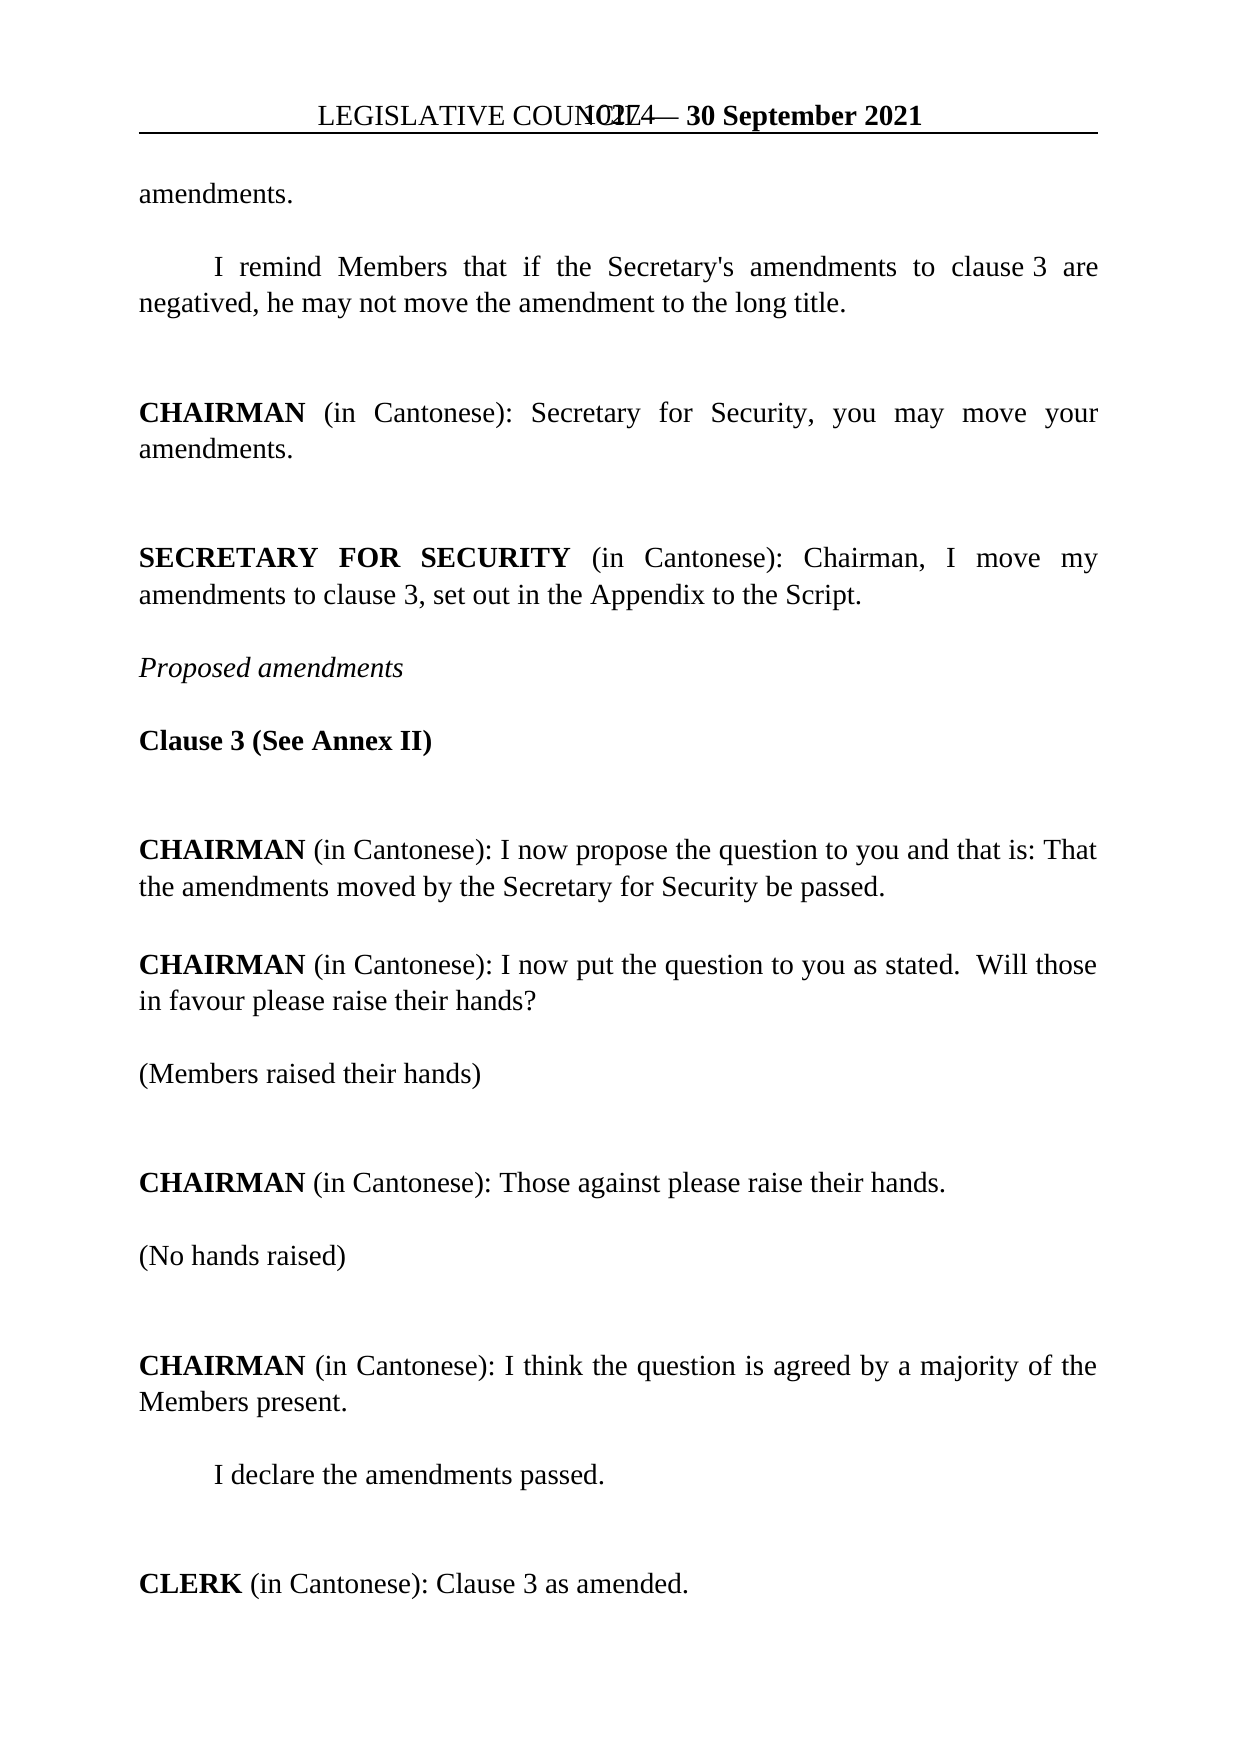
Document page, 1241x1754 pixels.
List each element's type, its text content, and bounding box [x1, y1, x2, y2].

text I declare the amendments passed. [139, 1454, 1098, 1491]
text amendments. [139, 173, 1098, 209]
text CHAIRMAN (in Cantonese): I now propose the question to you and that is: That the amendments moved by the Secretary for Security be passed. [139, 829, 1098, 902]
text I remind Members that if the Secretary's amendments to clause 3 are negatived, he may not move the amendment to the long title. [139, 246, 1098, 319]
text Proposed amendments [139, 647, 1098, 683]
text SECRETARY FOR SECURITY (in Cantonese): Chairman, I move my amendments to clause 3, set out in the Appendix to the Script. [139, 538, 1098, 611]
text CHAIRMAN (in Cantonese): I now put the question to you as stated. Will those in favour please raise their hands? [139, 944, 1098, 1017]
text CHAIRMAN (in Cantonese): I think the question is agreed by a majority of the Members present. [139, 1345, 1098, 1418]
text (No hands raised) [139, 1236, 1098, 1272]
text CLERK (in Cantonese): Clause 3 as amended. [139, 1564, 1098, 1600]
text Clause 3 (See Annex II) [139, 720, 1098, 756]
text CHAIRMAN (in Cantonese): Those against please raise their hands. [139, 1163, 1098, 1199]
text (Members raised their hands) [139, 1053, 1098, 1090]
text CHAIRMAN (in Cantonese): Secretary for Security, you may move your amendments. [139, 392, 1098, 465]
